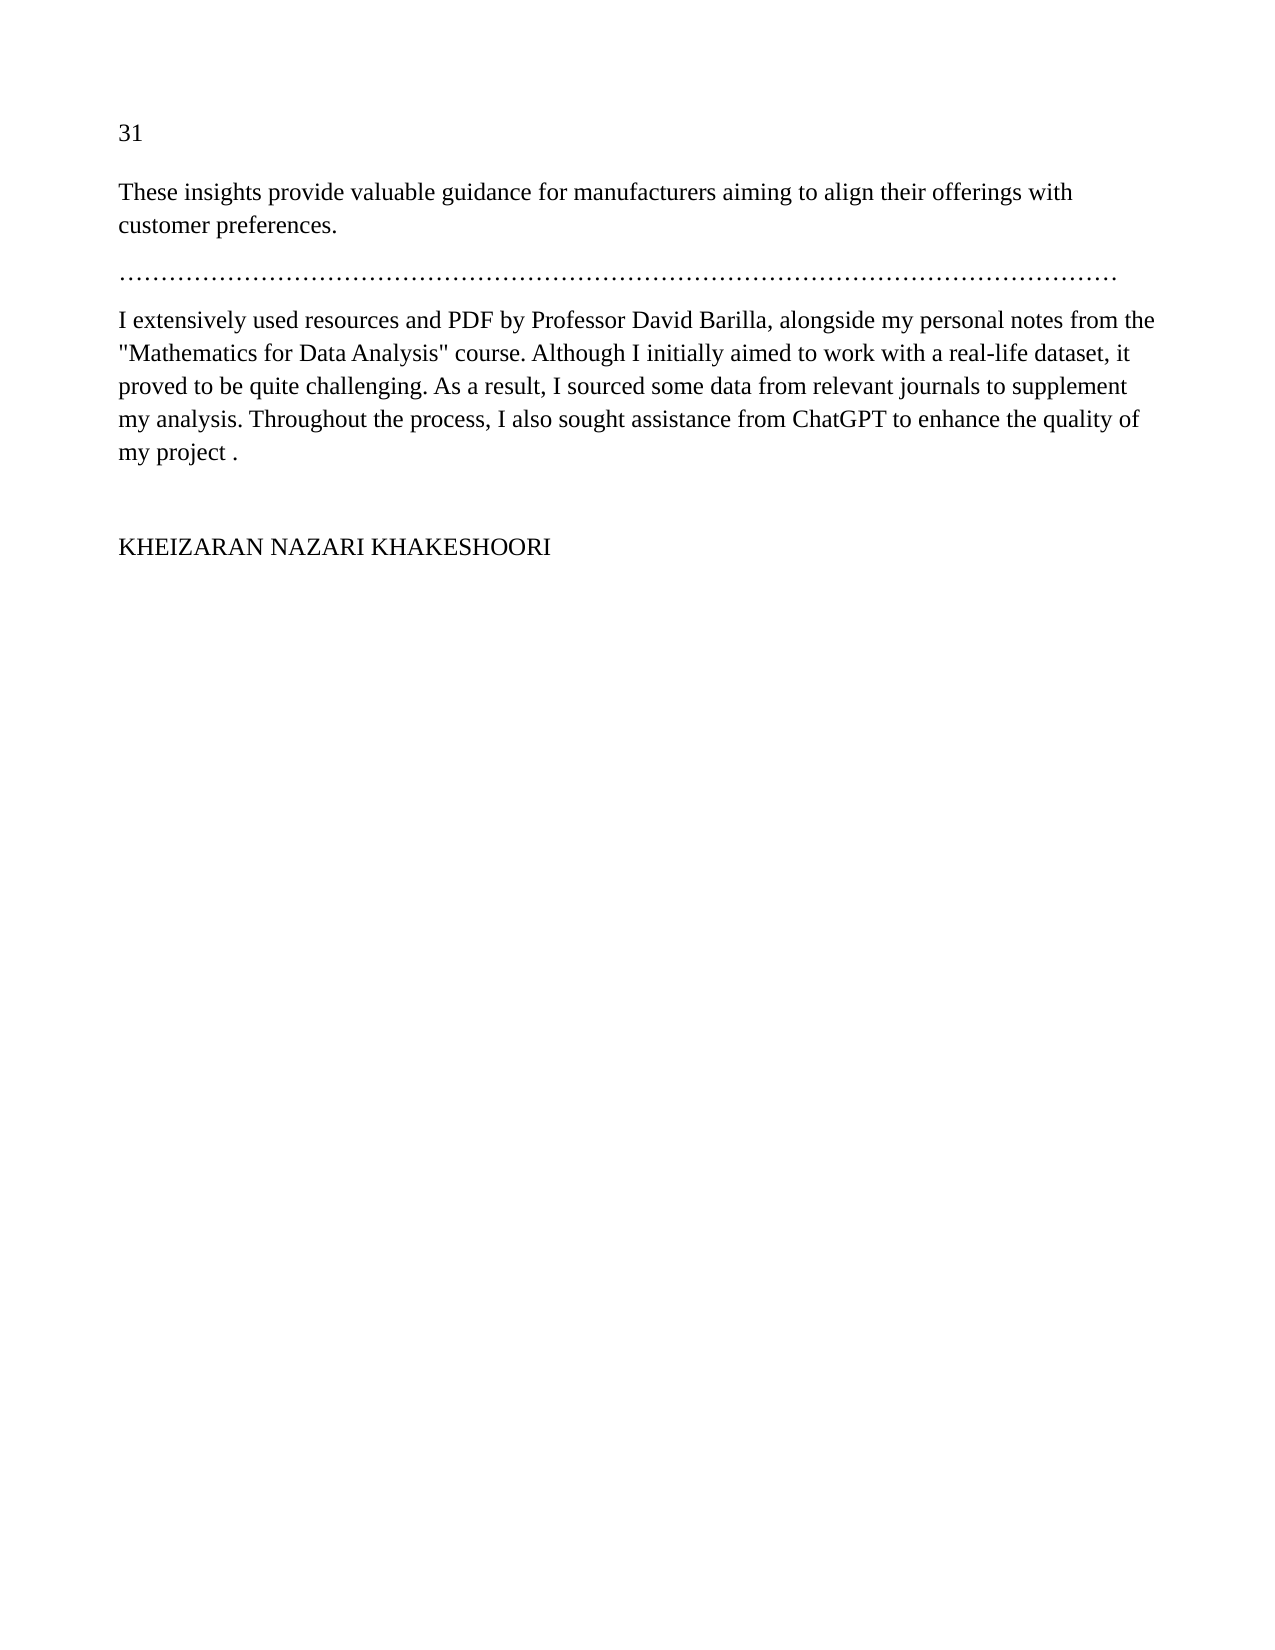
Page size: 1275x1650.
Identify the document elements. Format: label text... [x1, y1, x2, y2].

text ………………………………………………………………………………………………………… [118, 257, 1157, 286]
text These insights provide valuable guidance for manufacturers aiming to align their offerings with customer preferences. [118, 177, 1157, 239]
text KHEIZARAN NAZARI KHAKESHOORI [118, 532, 1157, 561]
text I extensively used resources and PDF by Professor David Barilla, alongside my personal notes from the "Mathematics for Data Analysis" course. Although I initially aimed to work with a real-life dataset, it proved to be quite challenging. As a result, I sourced some data from relevant journals to supplement my analysis. Throughout the process, I also sought assistance from ChatGPT to enhance the quality of my project . [118, 305, 1157, 466]
